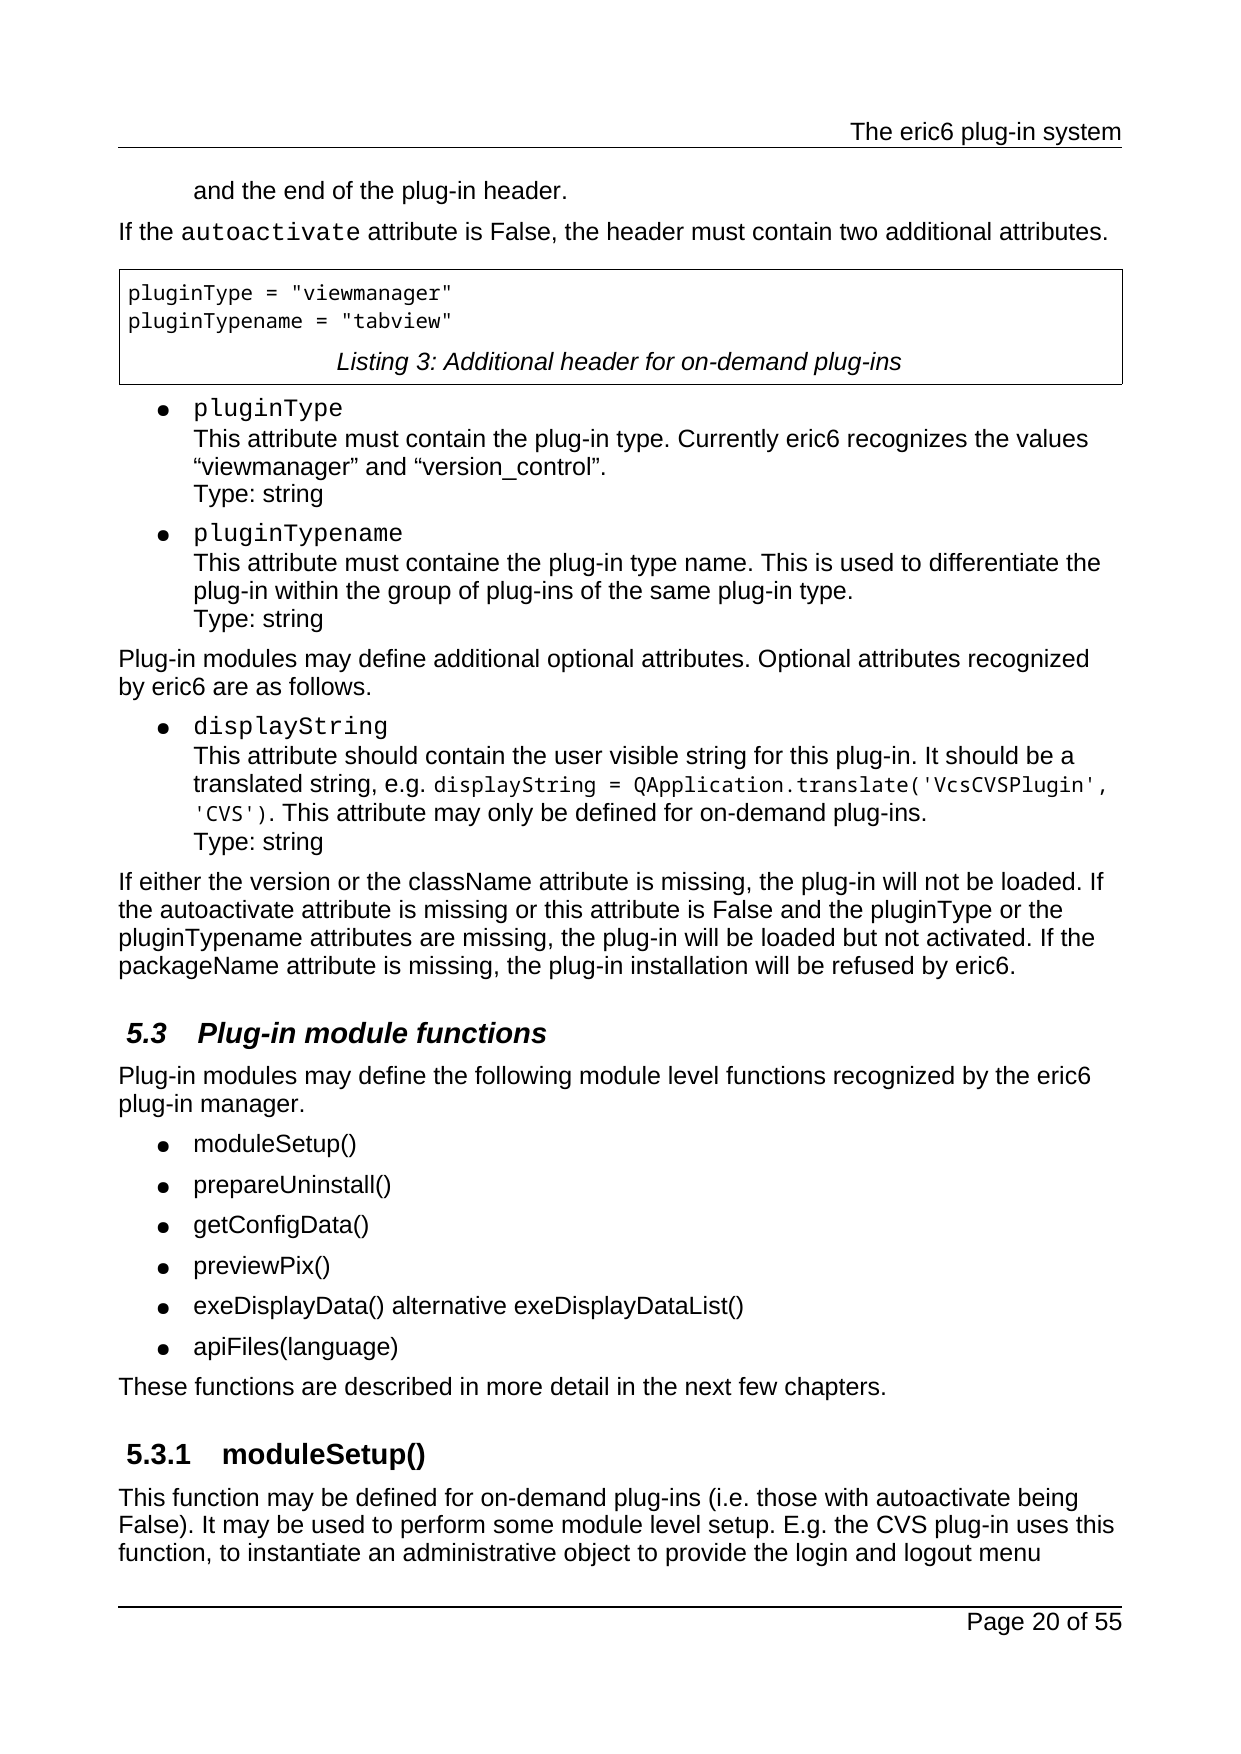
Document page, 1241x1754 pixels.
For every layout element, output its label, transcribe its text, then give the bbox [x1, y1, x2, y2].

text Plug-in modules may define the following module level functions recognized by the eric6 plug-in manager. [118, 1062, 1122, 1118]
list and the end of the plug-in header. [156, 177, 1122, 205]
list pluginTypename This attribute must containe the plug-in type name. This is used to differentiate the plug-in within the group of plug-ins of the same plug-in type. Type: string [156, 521, 1122, 633]
list previewPix() [156, 1252, 1122, 1279]
text This function may be defined for on-demand plug-ins (i.e. those with autoactivate being False). It may be used to perform some module level setup. E.g. the CVS plug-in uses this function, to instantiate an administrative object to provide the login and logout menu [118, 1483, 1122, 1567]
list moduleSetup() [156, 1130, 1122, 1158]
text If either the version or the className attribute is missing, the plug-in will not be loaded. If the autoactivate attribute is missing or this attribute is False and the pluginType or the pluginTypename attributes are missing, the plug-in will be loaded but not activated. If the packageName attribute is missing, the plug-in installation will be refused by eric6. [118, 868, 1122, 979]
list pluginTypename = "tabview" [128, 306, 1113, 335]
text Plug-in modules may define additional optional attributes. Optional attributes recognized by eric6 are as follows. [118, 645, 1122, 701]
list prepareUninstall() [156, 1171, 1122, 1199]
text If the autoactivate attribute is False, the header must contain two additional attributes. [118, 217, 1122, 248]
list displayString This attribute should contain the user visible string for this plug-in. It should be a translated string, e.g. displayString = QApplication.translate('VcsCVSPlugin', 'CVS'). This attribute may only be defined for on-demand plug-ins. Type: string [156, 713, 1122, 855]
list apiFiles(language) [156, 1332, 1122, 1360]
subtitle Plug-in module functions [118, 1017, 1122, 1049]
list pluginType This attribute must contain the plug-in type. Currently eric6 recognizes the values “viewmanager” and “version_control”. Type: string [156, 385, 1122, 508]
subtitle moduleSetup() [118, 1438, 1122, 1471]
text These functions are described in more detail in the next few chapters. [118, 1373, 1122, 1401]
list exeDisplayData() alternative exeDisplayDataList() [156, 1292, 1122, 1320]
list [156, 260, 1122, 269]
list [120, 270, 1122, 384]
list Listing 3: Additional header for on-demand plug-ins [128, 347, 1113, 375]
list pluginType = "viewmanager" [128, 278, 1113, 306]
list getConfigData() [156, 1211, 1122, 1239]
